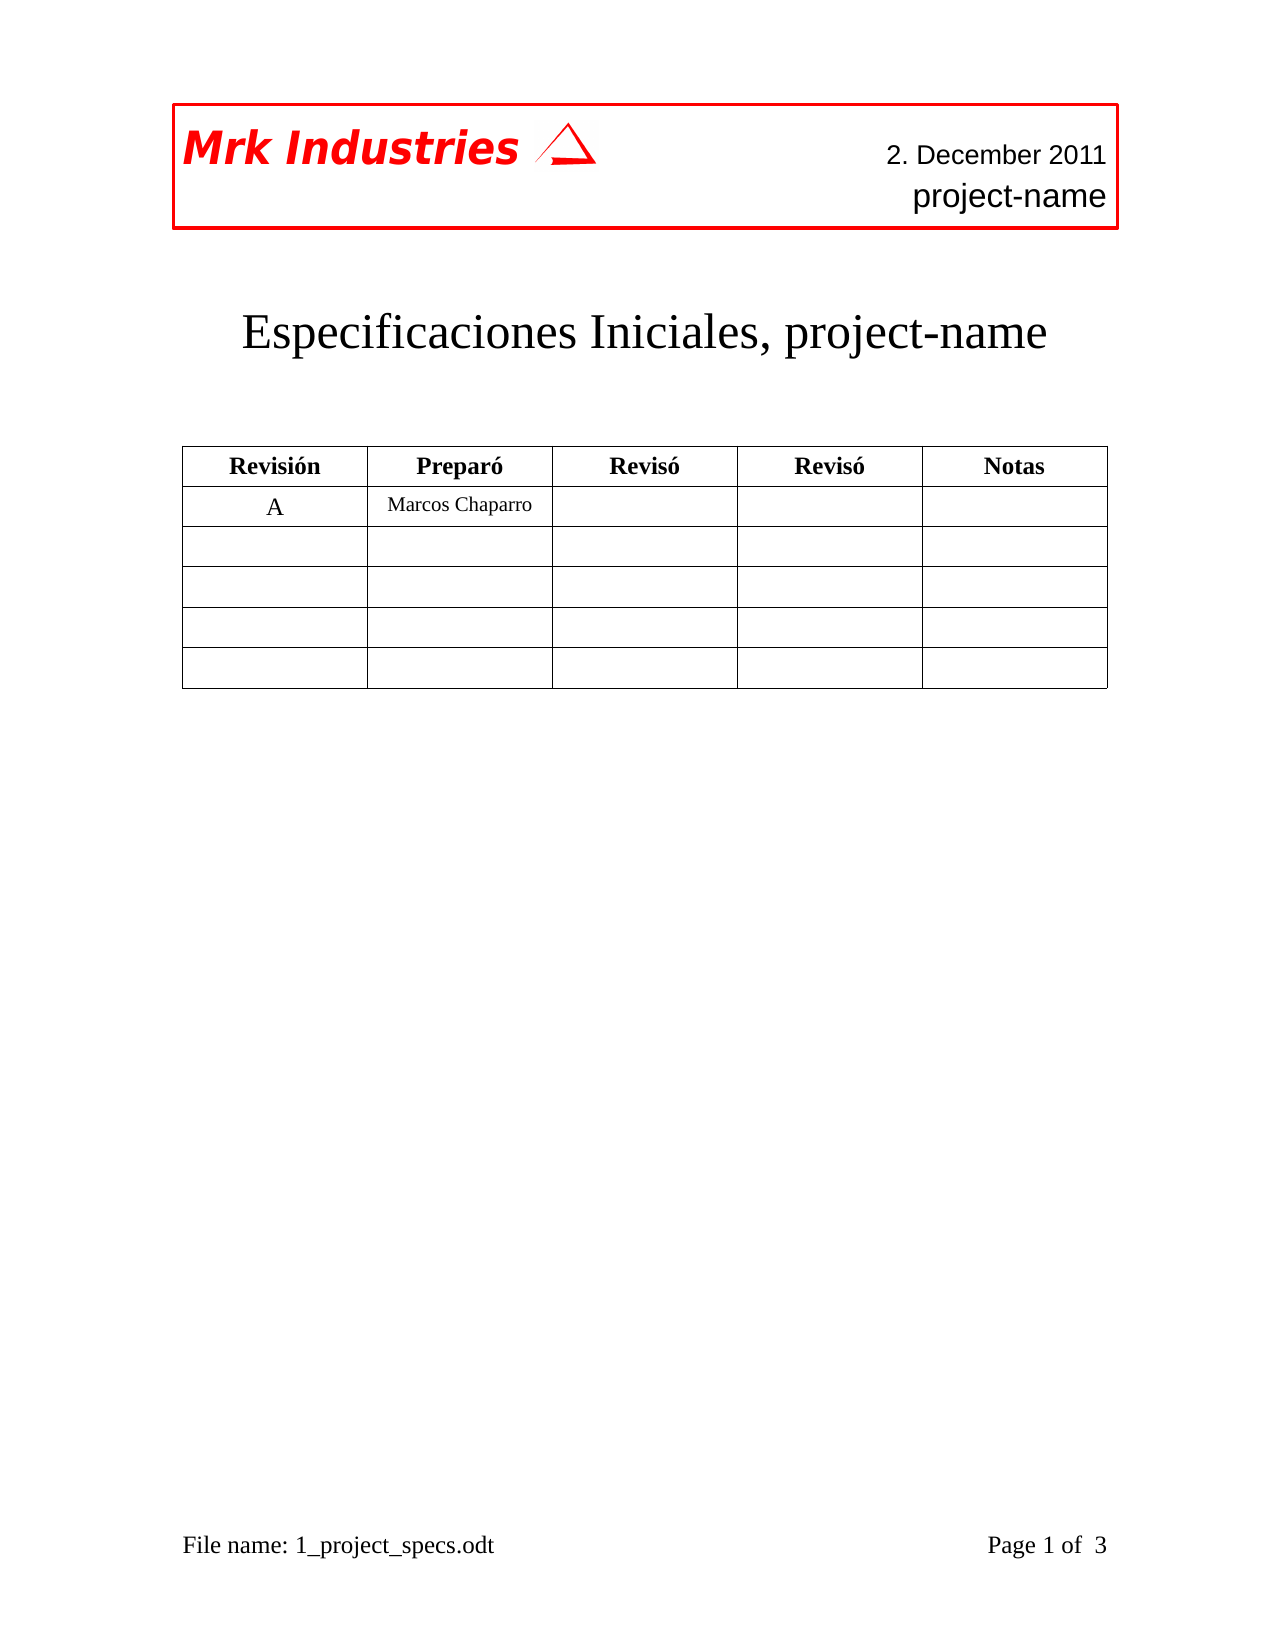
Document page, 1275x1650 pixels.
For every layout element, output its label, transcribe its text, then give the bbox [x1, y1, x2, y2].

table_header Revisó [553, 447, 737, 486]
text Especificaciones Iniciales, project-name [182, 302, 1107, 359]
table_cell [738, 527, 922, 566]
table_cell A [183, 487, 367, 526]
table_header Revisión [183, 447, 367, 486]
table_header Preparó [368, 447, 552, 486]
table_cell [923, 487, 1107, 526]
table_cell [553, 487, 737, 526]
table_header Revisó [738, 447, 922, 486]
table_cell [738, 567, 922, 607]
table_cell [923, 527, 1107, 566]
table_cell [738, 608, 922, 647]
table_cell [553, 648, 737, 687]
table_cell [368, 567, 552, 607]
picture [533, 120, 599, 172]
table_cell [368, 608, 552, 647]
table_cell [183, 527, 367, 566]
table_cell [183, 567, 367, 607]
table_cell [738, 648, 922, 687]
table_cell [368, 648, 552, 687]
table_cell [183, 608, 367, 647]
table_cell [553, 527, 737, 566]
table_cell [923, 648, 1107, 687]
table_header Notas [923, 447, 1107, 486]
table_cell [368, 527, 552, 566]
table_cell [553, 567, 737, 607]
table_cell [553, 608, 737, 647]
table_cell [923, 567, 1107, 607]
table_cell [738, 487, 922, 526]
table_cell [923, 608, 1107, 647]
table_cell Marcos Chaparro [368, 487, 552, 526]
table_cell [183, 648, 367, 687]
